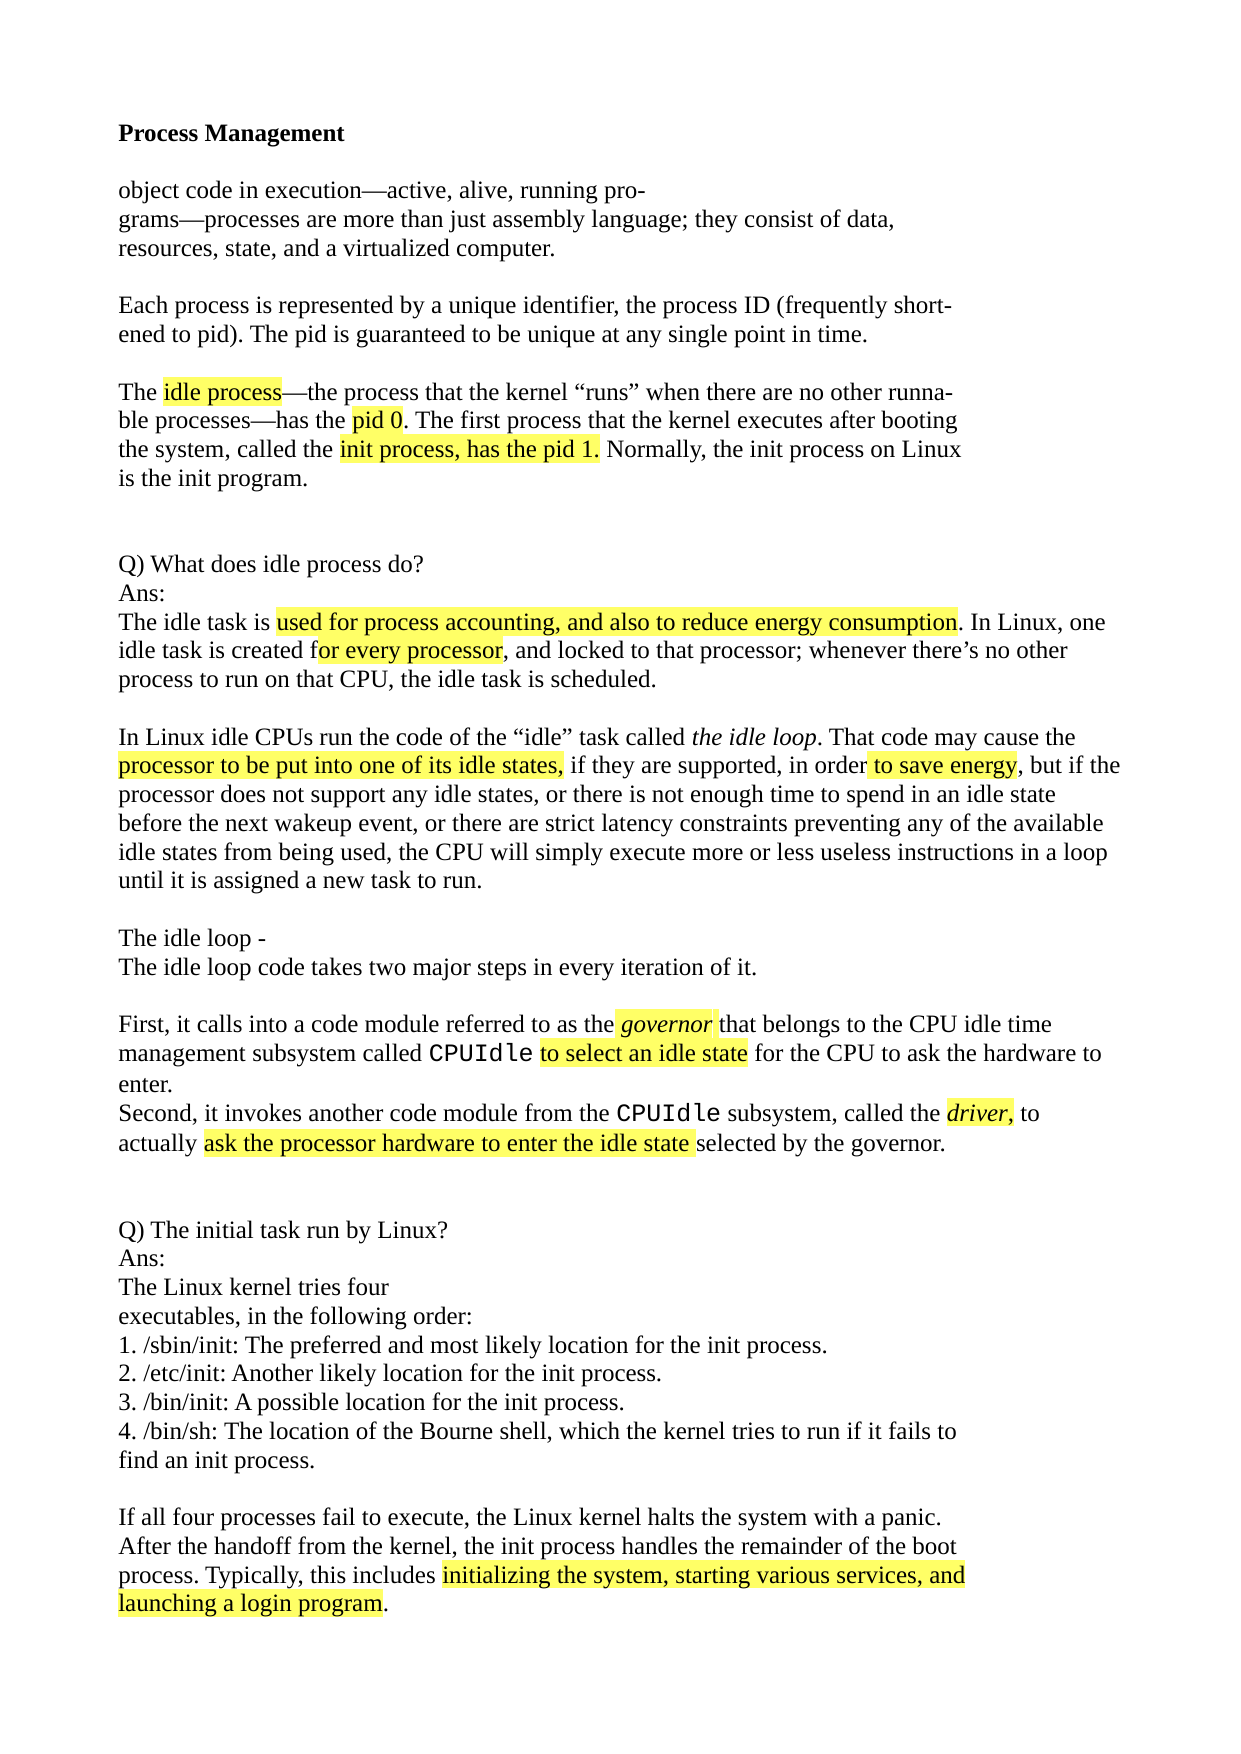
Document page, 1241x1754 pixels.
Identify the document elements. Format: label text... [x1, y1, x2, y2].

text process. Typically, this includes initializing the system, starting various services, and [118, 1560, 1122, 1588]
text Ans: [118, 1243, 1122, 1272]
text Q) What does idle process do? [118, 549, 1122, 578]
text resources, state, and a virtualized computer. [118, 233, 1122, 262]
text Ans: [118, 578, 1122, 607]
text executables, in the following order: [118, 1301, 1122, 1330]
text ened to pid). The pid is guaranteed to be unique at any single point in time. [118, 319, 1122, 348]
text The Linux kernel tries four [118, 1272, 1122, 1301]
text Each process is represented by a unique identifier, the process ID (frequently short- [118, 291, 1122, 319]
text 1. /sbin/init: The preferred and most likely location for the init process. [118, 1330, 1122, 1358]
text find an init process. [118, 1445, 1122, 1473]
text The idle loop - [118, 923, 1122, 952]
text grams—processes are more than just assembly language; they consist of data, [118, 204, 1122, 233]
text The idle process—the process that the kernel “runs” when there are no other runna- [118, 377, 1122, 406]
text The idle task is used for process accounting, and also to reduce energy consumption. In Linux, one idle task is created for every processor, and locked to that processor; whenever there’s no other process to run on that CPU, the idle task is scheduled. [118, 607, 1122, 693]
text is the init program. [118, 463, 1122, 492]
text launching a login program. [118, 1588, 1122, 1617]
text Second, it invokes another code module from the CPUIdle subsystem, called the driver, to actually ask the processor hardware to enter the idle state selected by the governor. [118, 1098, 1122, 1157]
text In Linux idle CPUs run the code of the “idle” task called the idle loop. That code may cause the processor to be put into one of its idle states, if they are supported, in order to save energy, but if the processor does not support any idle states, or there is not enough time to spend in an idle state before the next wakeup event, or there are strict latency constraints preventing any of the available idle states from being used, the CPU will simply execute more or less useless instructions in a loop until it is assigned a new task to run. [118, 722, 1122, 894]
text Q) The initial task run by Linux? [118, 1215, 1122, 1243]
text Process Management [118, 118, 1122, 147]
text 4. /bin/sh: The location of the Bourne shell, which the kernel tries to run if it fails to [118, 1416, 1122, 1445]
text After the handoff from the kernel, the init process handles the remainder of the boot [118, 1531, 1122, 1560]
text 2. /etc/init: Another likely location for the init process. [118, 1358, 1122, 1387]
text object code in execution—active, alive, running pro- [118, 176, 1122, 204]
text The idle loop code takes two major steps in every iteration of it. [118, 952, 1122, 981]
text First, it calls into a code module referred to as the governor that belongs to the CPU idle time management subsystem called CPUIdle to select an idle state for the CPU to ask the hardware to enter. [118, 1009, 1122, 1098]
text If all four processes fail to execute, the Linux kernel halts the system with a panic. [118, 1502, 1122, 1531]
text the system, called the init process, has the pid 1. Normally, the init process on Linux [118, 434, 1122, 463]
text 3. /bin/init: A possible location for the init process. [118, 1387, 1122, 1416]
text ble processes—has the pid 0. The first process that the kernel executes after booting [118, 406, 1122, 434]
